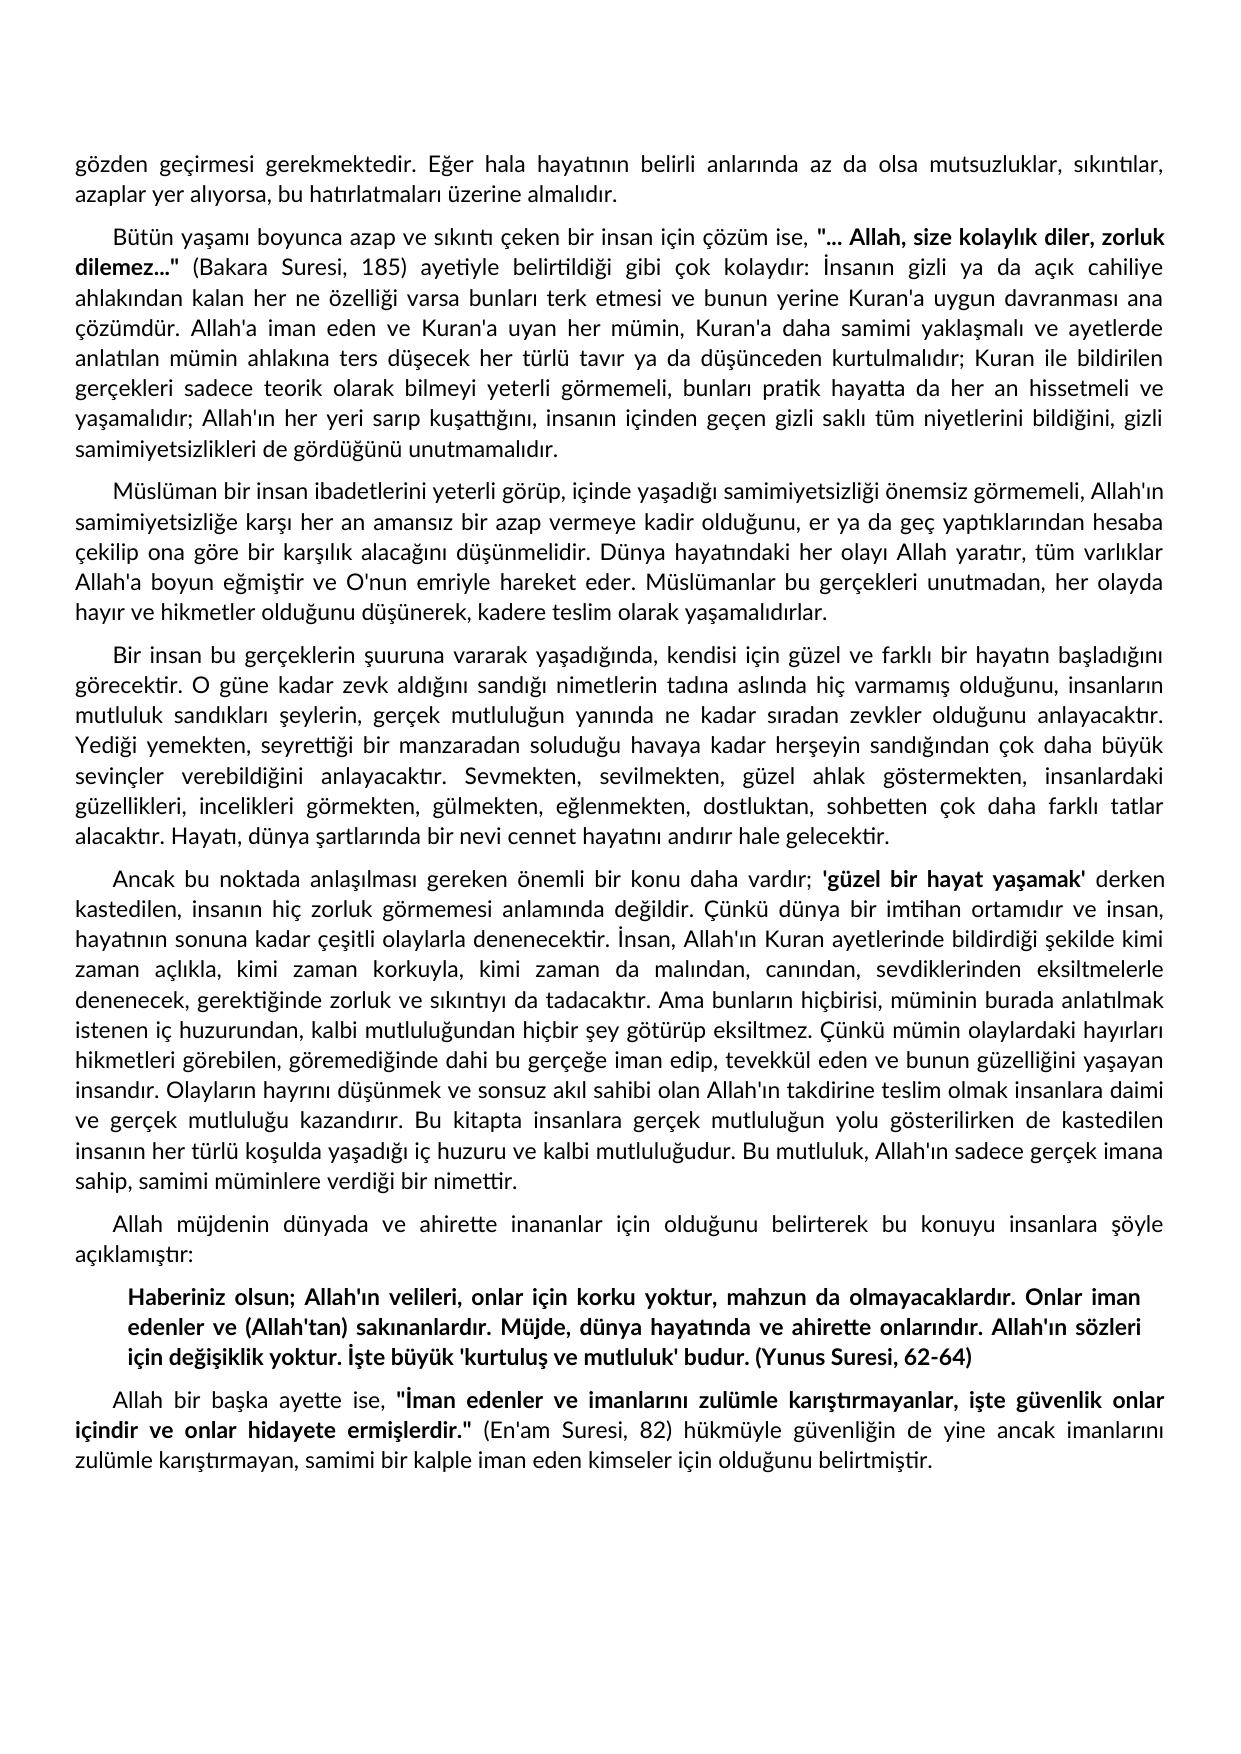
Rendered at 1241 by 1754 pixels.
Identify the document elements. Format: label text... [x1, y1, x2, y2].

text Allah bir başka ayette ise, "İman edenler ve imanlarını zulümle karıştırmayanlar, işte güvenlik onlar içindir ve onlar hidayete ermişlerdir." (En'am Suresi, 82) hükmüyle güvenliğin de yine ancak imanlarını zulümle karıştırmayan, samimi bir kalple iman eden kimseler için olduğunu belirtmiştir. [75, 1385, 1165, 1473]
text Ancak bu noktada anlaşılması gereken önemli bir konu daha vardır; 'güzel bir hayat yaşamak' derken kastedilen, insanın hiç zorluk görmemesi anlamında değildir. Çünkü dünya bir imtihan ortamıdır ve insan, hayatının sonuna kadar çeşitli olaylarla denenecektir. İnsan, Allah'ın Kuran ayetlerinde bildirdiği şekilde kimi zaman açlıkla, kimi zaman korkuyla, kimi zaman da malından, canından, sevdiklerinden eksiltmelerle denenecek, gerektiğinde zorluk ve sıkıntıyı da tadacaktır. Ama bunların hiçbirisi, müminin burada anlatılmak istenen iç huzurundan, kalbi mutluluğundan hiçbir şey götürüp eksiltmez. Çünkü mümin olaylardaki hayırları hikmetleri görebilen, göremediğinde dahi bu gerçeğe iman edip, tevekkül eden ve bunun güzelliğini yaşayan insandır. Olayların hayrını düşünmek ve sonsuz akıl sahibi olan Allah'ın takdirine teslim olmak insanlara daimi ve gerçek mutluluğu kazandırır. Bu kitapta insanlara gerçek mutluluğun yolu gösterilirken de kastedilen insanın her türlü koşulda yaşadığı iç huzuru ve kalbi mutluluğudur. Bu mutluluk, Allah'ın sadece gerçek imana sahip, samimi müminlere verdiği bir nimettir. [75, 864, 1165, 1194]
text Haberiniz olsun; Allah'ın velileri, onlar için korku yoktur, mahzun da olmayacaklardır. Onlar iman edenler ve (Allah'tan) sakınanlardır. Müjde, dünya hayatında ve ahirette onlarındır. Allah'ın sözleri için değişiklik yoktur. İşte büyük 'kurtuluş ve mutluluk' budur. (Yunus Suresi, 62-64) [127, 1282, 1143, 1370]
text Allah müjdenin dünyada ve ahirette inananlar için olduğunu belirterek bu konuyu insanlara şöyle açıklamıştır: [75, 1209, 1165, 1267]
text Bütün yaşamı boyunca azap ve sıkıntı çeken bir insan için çözüm ise, "... Allah, size kolaylık diler, zorluk dilemez..." (Bakara Suresi, 185) ayetiyle belirtildiği gibi çok kolaydır: İnsanın gizli ya da açık cahiliye ahlakından kalan her ne özelliği varsa bunları terk etmesi ve bunun yerine Kuran'a uygun davranması ana çözümdür. Allah'a iman eden ve Kuran'a uyan her mümin, Kuran'a daha samimi yaklaşmalı ve ayetlerde anlatılan mümin ahlakına ters düşecek her türlü tavır ya da düşünceden kurtulmalıdır; Kuran ile bildirilen gerçekleri sadece teorik olarak bilmeyi yeterli görmemeli, bunları pratik hayatta da her an hissetmeli ve yaşamalıdır; Allah'ın her yeri sarıp kuşattığını, insanın içinden geçen gizli saklı tüm niyetlerini bildiğini, gizli samimiyetsizlikleri de gördüğünü unutmamalıdır. [75, 223, 1165, 462]
text Bir insan bu gerçeklerin şuuruna vararak yaşadığında, kendisi için güzel ve farklı bir hayatın başladığını görecektir. O güne kadar zevk aldığını sandığı nimetlerin tadına aslında hiç varmamış olduğunu, insanların mutluluk sandıkları şeylerin, gerçek mutluluğun yanında ne kadar sıradan zevkler olduğunu anlayacaktır. Yediği yemekten, seyrettiği bir manzaradan soluduğu havaya kadar herşeyin sandığından çok daha büyük sevinçler verebildiğini anlayacaktır. Sevmekten, sevilmekten, güzel ahlak göstermekten, insanlardaki güzellikleri, incelikleri görmekten, gülmekten, eğlenmekten, dostluktan, sohbetten çok daha farklı tatlar alacaktır. Hayatı, dünya şartlarında bir nevi cennet hayatını andırır hale gelecektir. [75, 641, 1165, 849]
text Müslüman bir insan ibadetlerini yeterli görüp, içinde yaşadığı samimiyetsizliği önemsiz görmemeli, Allah'ın samimiyetsizliğe karşı her an amansız bir azap vermeye kadir olduğunu, er ya da geç yaptıklarından hesaba çekilip ona göre bir karşılık alacağını düşünmelidir. Dünya hayatındaki her olayı Allah yaratır, tüm varlıklar Allah'a boyun eğmiştir ve O'nun emriyle hareket eder. Müslümanlar bu gerçekleri unutmadan, her olayda hayır ve hikmetler olduğunu düşünerek, kadere teslim olarak yaşamalıdırlar. [75, 477, 1165, 625]
text gözden geçirmesi gerekmektedir. Eğer hala hayatının belirli anlarında az da olsa mutsuzluklar, sıkıntılar, azaplar yer alıyorsa, bu hatırlatmaları üzerine almalıdır. [75, 150, 1165, 208]
